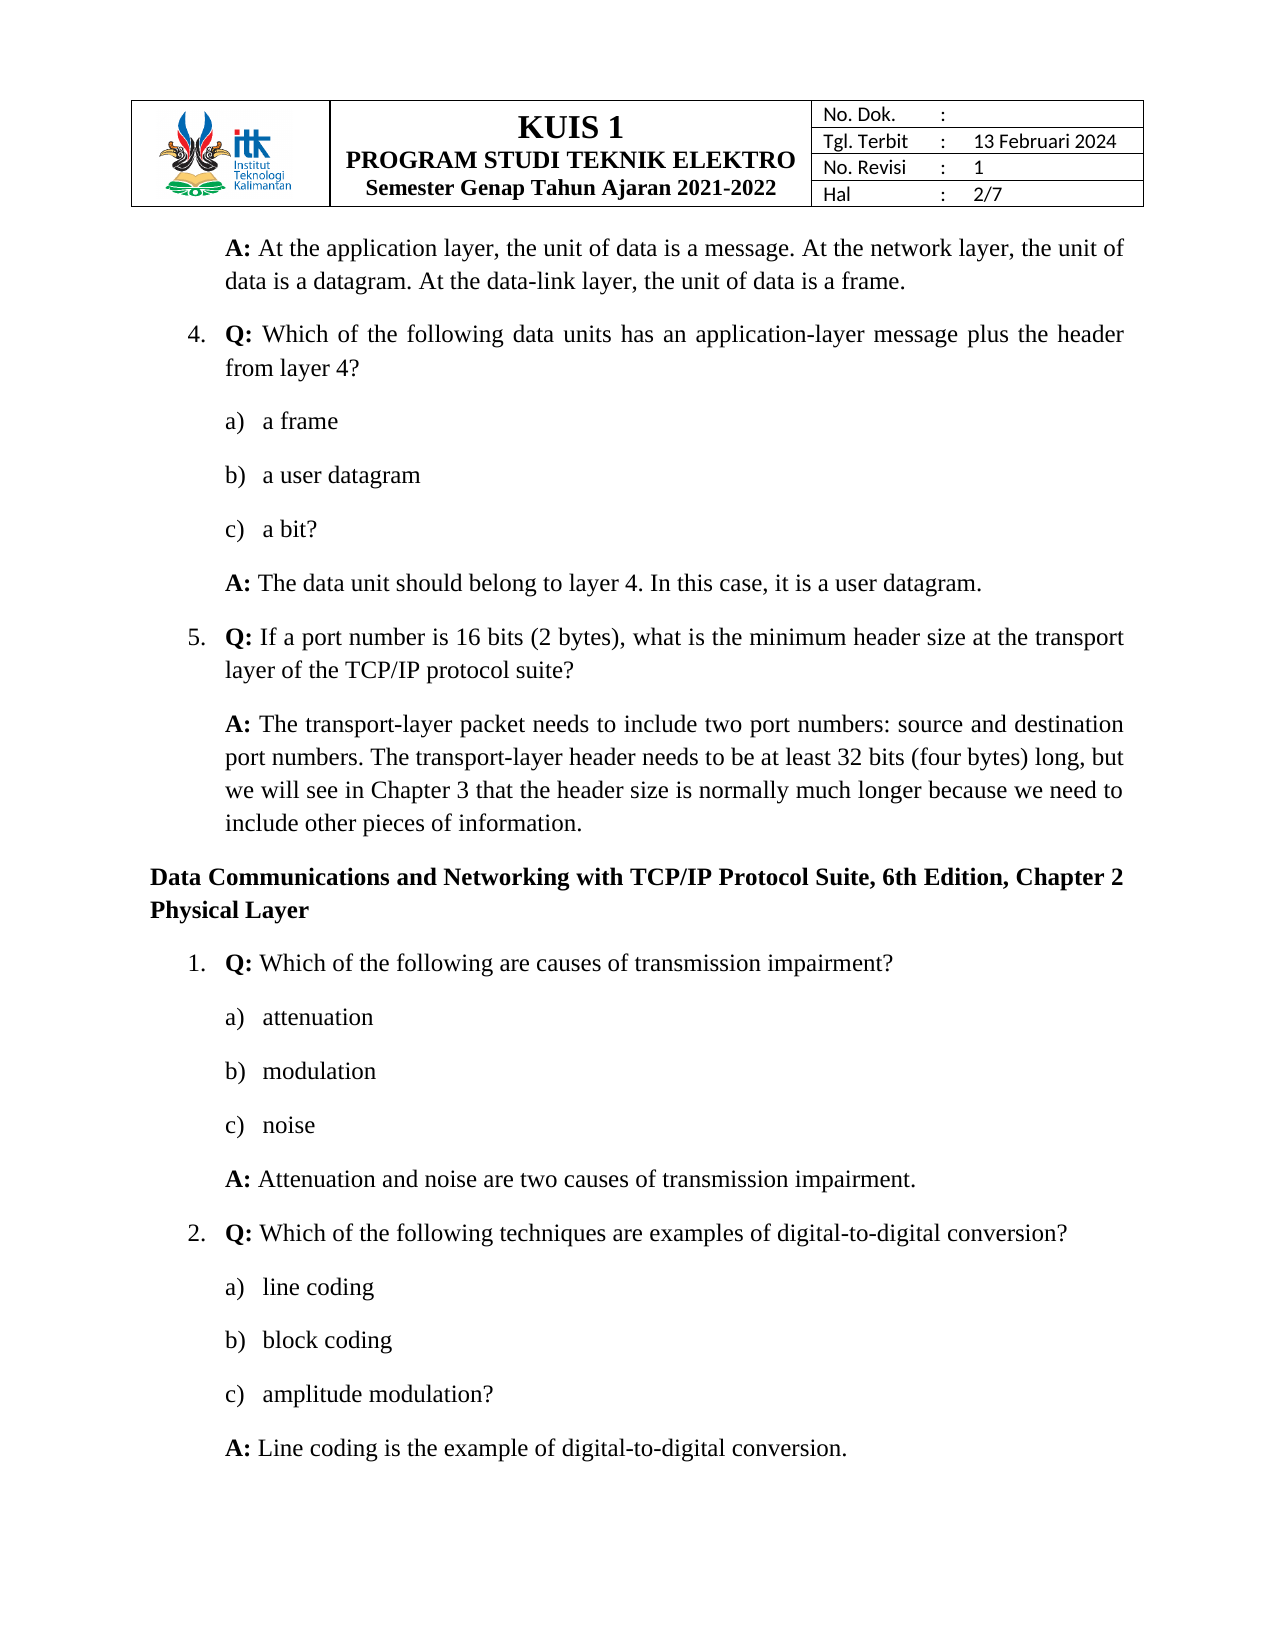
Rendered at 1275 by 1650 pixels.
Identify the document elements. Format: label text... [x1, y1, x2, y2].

list a user datagram [225, 460, 1125, 489]
list A: At the application layer, the unit of data is a message. At the network layer, the unit of data is a datagram. At the data-link layer, the unit of data is a frame. [187, 233, 1125, 294]
list Q: If a port number is 16 bits (2 bytes), what is the minimum header size at the transport layer of the TCP/IP protocol suite? [187, 622, 1125, 684]
list attenuation [225, 1002, 1125, 1031]
list a bit? [225, 514, 1125, 543]
list A: The data unit should belong to layer 4. In this case, it is a user datagram. [187, 568, 1125, 597]
list A: Line coding is the example of digital-to-digital conversion. [187, 1433, 1125, 1462]
list modulation [225, 1056, 1125, 1085]
text Data Communications and Networking with TCP/IP Protocol Suite, 6th Edition, Chapter 2 Physical Layer [150, 862, 1125, 923]
list Q: Which of the following data units has an application-layer message plus the header from layer 4? [187, 319, 1125, 381]
list A: Attenuation and noise are two causes of transmission impairment. [187, 1164, 1125, 1193]
list amplitude modulation? [225, 1379, 1125, 1408]
list A: The transport-layer packet needs to include two port numbers: source and destination port numbers. The transport-layer header needs to be at least 32 bits (four bytes) long, but we will see in Chapter 3 that the header size is normally much longer because we need to include other pieces of information. [187, 709, 1125, 837]
list line coding [225, 1272, 1125, 1300]
list a frame [225, 406, 1125, 435]
list block coding [225, 1326, 1125, 1354]
list Q: Which of the following techniques are examples of digital-to-digital conversion? [187, 1218, 1125, 1247]
list noise [225, 1110, 1125, 1139]
picture [156, 109, 294, 199]
list Q: Which of the following are causes of transmission impairment? [187, 948, 1125, 977]
